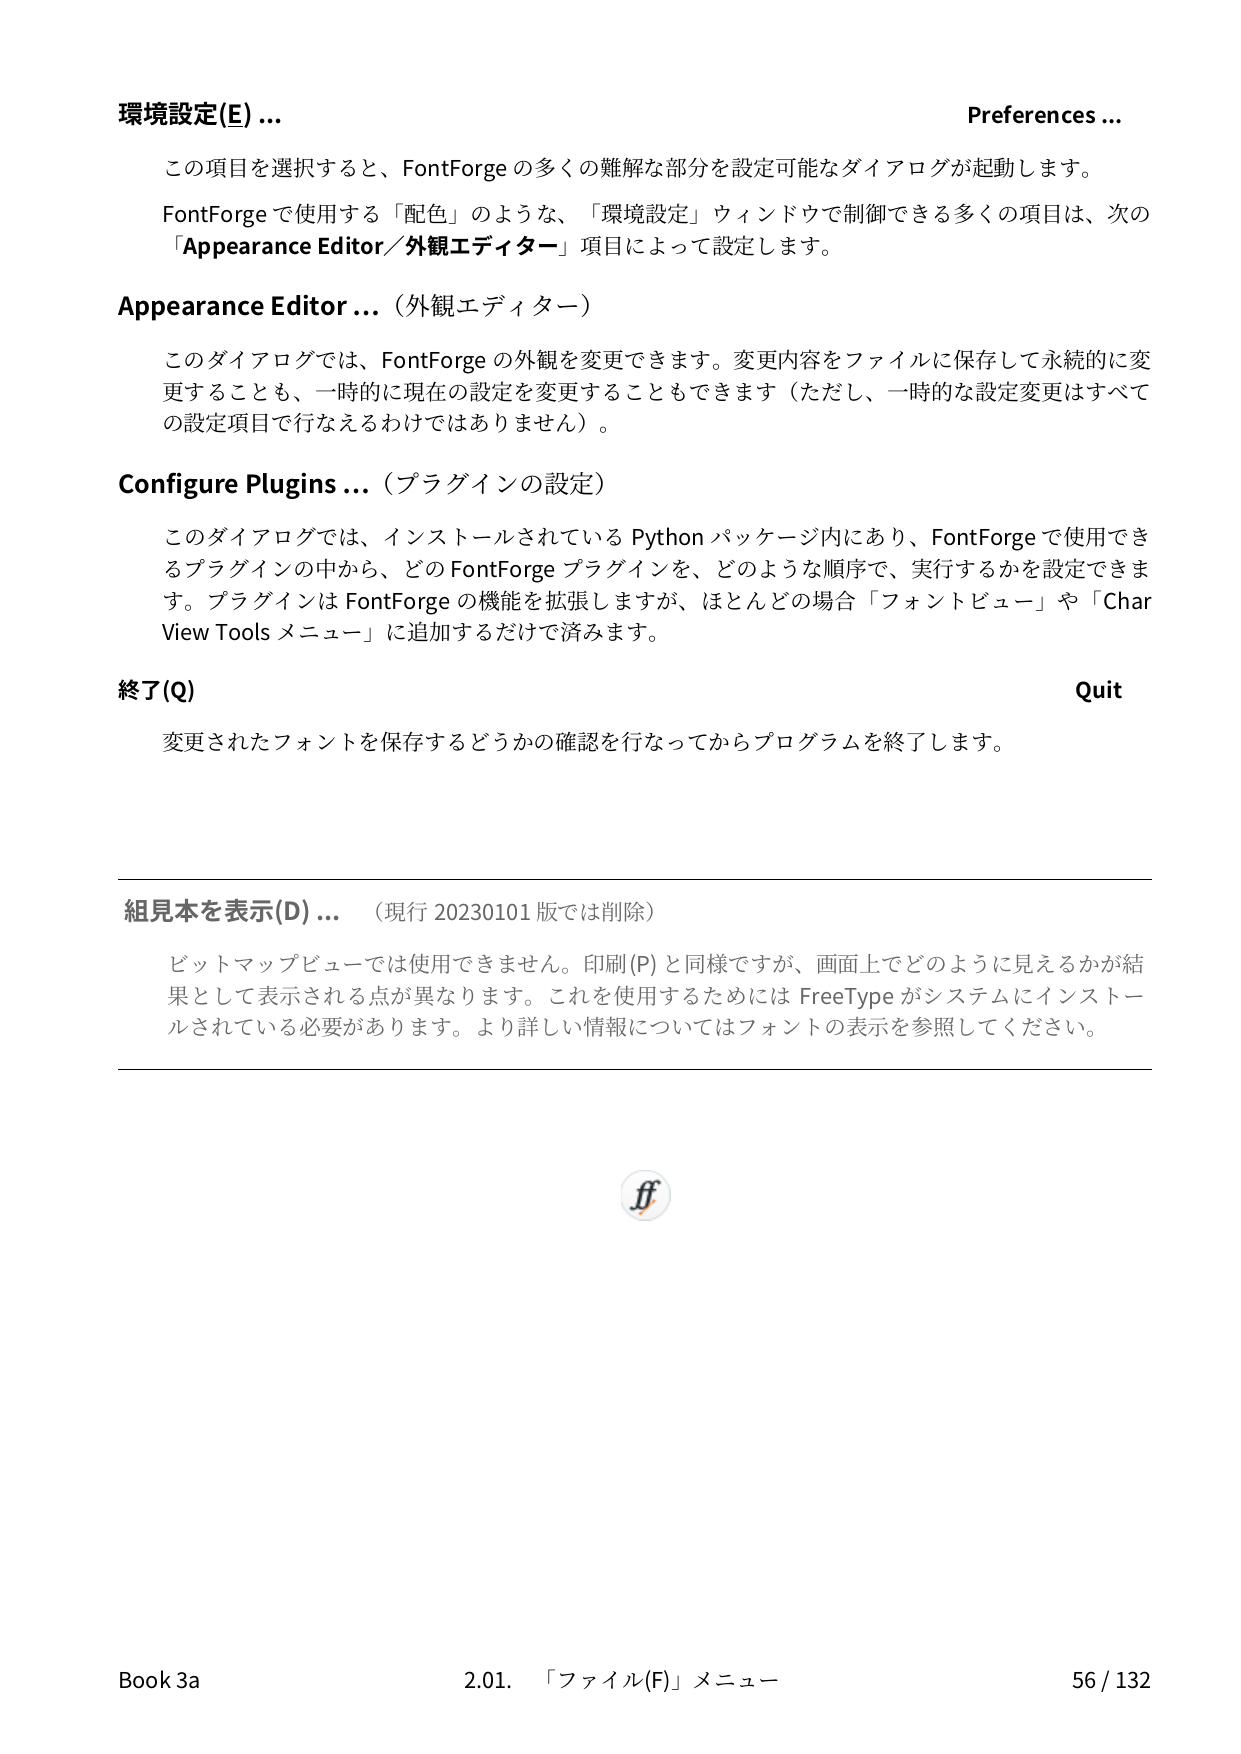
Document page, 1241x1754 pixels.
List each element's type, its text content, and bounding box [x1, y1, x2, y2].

text Configure Plugins …（プラグインの設定） [106, 458, 1163, 506]
text 終了(Q) Quit [106, 667, 1163, 711]
text 環境設定(E) ... Preferences ... [106, 88, 1163, 137]
text Appearance Editor …（外観エディター） [106, 281, 1163, 329]
text このダイアログでは、FontForge の外観を変更できます。変更内容をファイルに保存して永続的に変更することも、一時的に現在の設定を変更することもできます（ただし、一時的な設定変更はすべての設定項目で行なえるわけではありません）。 [150, 337, 1163, 443]
text FontForge で使用する「配色」のような、「環境設定」ウィンドウで制御できる多くの項目は、次の「Appearance Editor／外観エディター」項目によって設定します。 [150, 191, 1163, 266]
text 変更されたフォントを保存するどうかの確認を行なってからプログラムを終了します。 [150, 719, 1163, 762]
picture [620, 1170, 671, 1221]
text この項目を選択すると、FontForge の多くの難解な部分を設定可能なダイアログが起動します。 [150, 145, 1163, 182]
table_header 組見本を表示(D) ... （現行 20230101 版では削除） ビットマップビューでは使用できません。印刷(P) と同様ですが、画面上でどのように見えるかが結果として表示される点が異なります。これを使用するためには FreeType がシステムにインストールされている必要があります。より詳しい情報についてはフォントの表示を参照してください。 [118, 880, 1152, 1068]
text このダイアログでは、インストールされている Python パッケージ内にあり、FontForge で使用できるプラグインの中から、どのFontForge プラグインを、どのような順序で、実行するかを設定できます。プラグインはFontForge の機能を拡張しますが、ほとんどの場合「フォントビュー」や「Char View Tools メニュー」に追加するだけで済みます。 [150, 514, 1163, 653]
